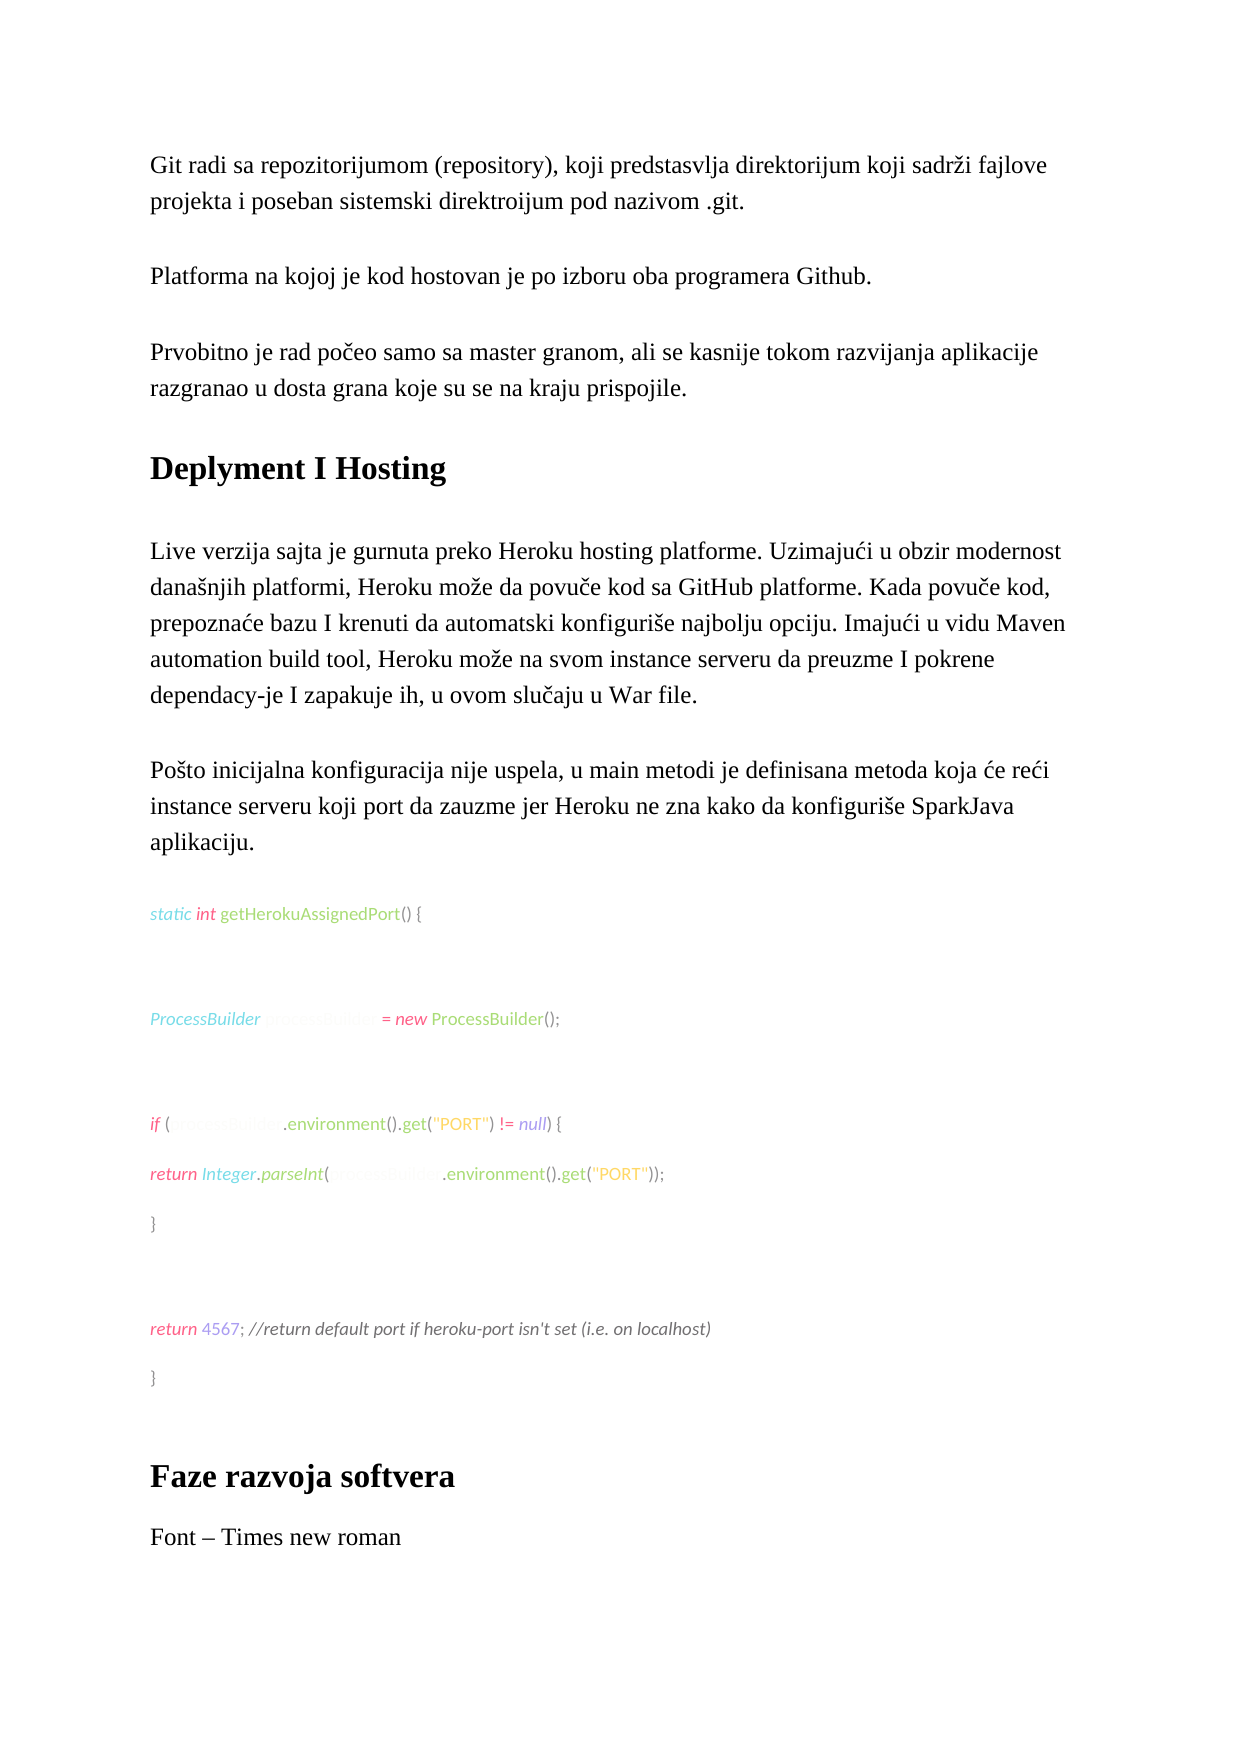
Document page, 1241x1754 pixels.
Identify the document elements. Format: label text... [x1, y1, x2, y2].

text return 4567; //return default port if heroku-port isn't set (i.e. on localhost) [150, 1317, 1090, 1339]
text static int getHerokuAssignedPort() { [150, 903, 1090, 926]
text return Integer.parseInt(processBuilder.environment().get("PORT")); [150, 1162, 1090, 1185]
text Faze razvoja softvera [312, 1472, 1090, 1491]
text ProcessBuilder processBuilder = new ProcessBuilder(); [150, 1007, 1090, 1030]
text Faze razvoja softvera [150, 1472, 308, 1491]
text Live verzija sajta je gurnuta preko Heroku hosting platforme. Uzimajući u obzir modernost današnjih platformi, Heroku može da povuče kod sa GitHub platforme. Kada povuče kod, prepoznaće bazu I krenuti da automatski konfiguriše najbolju opciju. Imajući u vidu Maven automation build tool, Heroku može na svom instance serveru da preuzme I pokrene dependacy-je I zapakuje ih, u ovom slučaju u War file. [150, 536, 1090, 708]
text Prvobitno je rad počeo samo sa master granom, ali se kasnije tokom razvijanja aplikacije razgranao u dosta grana koje su se na kraju prispojile. [150, 337, 1090, 402]
text Font – Times new roman [150, 1522, 1090, 1551]
text Pošto inicijalna konfiguracija nije uspela, u main metodi je definisana metoda koja će reći instance serveru koji port da zauzme jer Heroku ne zna kako da konfiguriše SparkJava aplikaciju. [150, 755, 1090, 856]
text } [150, 1212, 1090, 1235]
text } [150, 1366, 1090, 1389]
text Git radi sa repozitorijumom (repository), koji predstasvlja direktorijum koji sadrži fajlove projekta i poseban sistemski direktroijum pod nazivom .git. [150, 150, 1090, 215]
text Platforma na kojoj je kod hostovan je po izboru oba programera Github. [150, 261, 1090, 290]
text if (processBuilder.environment().get("PORT") != null) { [150, 1112, 1090, 1135]
subtitle Deplyment I Hosting [150, 448, 1090, 487]
